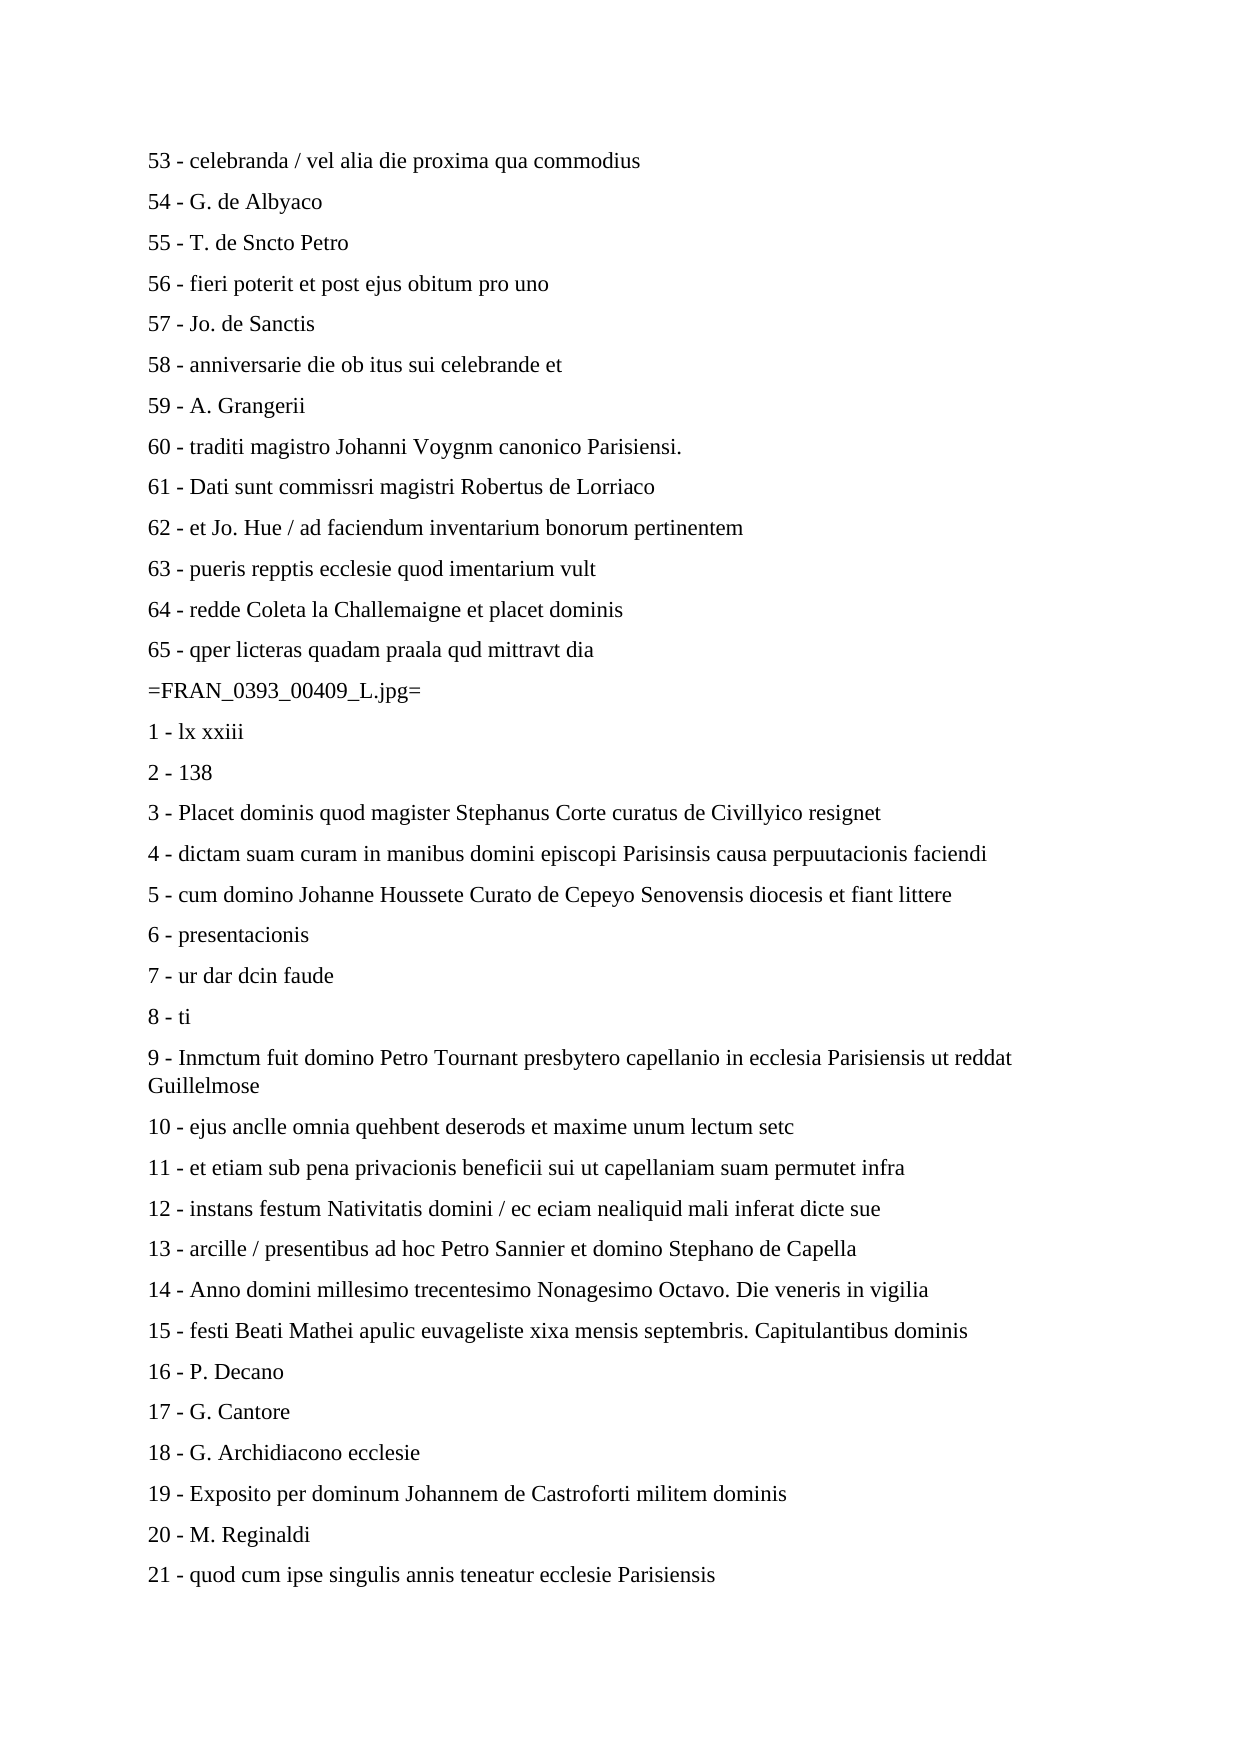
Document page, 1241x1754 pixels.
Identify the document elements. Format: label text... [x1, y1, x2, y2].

text 14 - Anno domini millesimo trecentesimo Nonagesimo Octavo. Die veneris in vigilia [148, 1276, 1093, 1303]
text 7 - ur dar dcin faude [148, 962, 1093, 988]
text 5 - cum domino Johanne Houssete Curato de Cepeyo Senovensis diocesis et fiant littere [148, 881, 1093, 907]
text 15 - festi Beati Mathei apulic euvageliste xixa mensis septembris. Capitulantibus dominis [148, 1317, 1093, 1343]
text 16 - P. Decano [148, 1358, 1093, 1384]
text 12 - instans festum Nativitatis domini / ec eciam nealiquid mali inferat dicte sue [148, 1195, 1093, 1221]
text 11 - et etiam sub pena privacionis beneficii sui ut capellaniam suam permutet infra [148, 1154, 1093, 1180]
text 2 - 138 [148, 758, 1093, 785]
text 56 - fieri poterit et post ejus obitum pro uno [148, 270, 1093, 296]
text 13 - arcille / presentibus ad hoc Petro Sannier et domino Stephano de Capella [148, 1236, 1093, 1262]
text 18 - G. Archidiacono ecclesie [148, 1439, 1093, 1466]
text 3 - Placet dominis quod magister Stephanus Corte curatus de Civillyico resignet [148, 799, 1093, 826]
text 65 - qper licteras quadam praala qud mittravt dia [148, 636, 1093, 663]
text 55 - T. de Sncto Petro [148, 229, 1093, 255]
text 64 - redde Coleta la Challemaigne et placet dominis [148, 596, 1093, 622]
text 9 - Inmctum fuit domino Petro Tournant presbytero capellanio in ecclesia Parisiensis ut reddat Guillelmose [148, 1044, 1093, 1099]
text 8 - ti [148, 1003, 1093, 1029]
text 17 - G. Cantore [148, 1398, 1093, 1425]
text 61 - Dati sunt commissri magistri Robertus de Lorriaco [148, 473, 1093, 500]
text 62 - et Jo. Hue / ad faciendum inventarium bonorum pertinentem [148, 514, 1093, 541]
text 57 - Jo. de Sanctis [148, 311, 1093, 337]
text 1 - lx xxiii [148, 718, 1093, 744]
text 21 - quod cum ipse singulis annis teneatur ecclesie Parisiensis [148, 1561, 1093, 1588]
text 63 - pueris repptis ecclesie quod imentarium vult [148, 555, 1093, 581]
text 20 - M. Reginaldi [148, 1521, 1093, 1547]
text 54 - G. de Albyaco [148, 188, 1093, 215]
text 19 - Exposito per dominum Johannem de Castroforti militem dominis [148, 1480, 1093, 1506]
text 4 - dictam suam curam in manibus domini episcopi Parisinsis causa perpuutacionis faciendi [148, 840, 1093, 866]
text 53 - celebranda / vel alia die proxima qua commodius [148, 148, 1093, 174]
text 10 - ejus anclle omnia quehbent deserods et maxime unum lectum setc [148, 1113, 1093, 1140]
text =FRAN_0393_00409_L.jpg= [148, 677, 1093, 703]
text 58 - anniversarie die ob itus sui celebrande et [148, 351, 1093, 378]
text 6 - presentacionis [148, 921, 1093, 948]
text 60 - traditi magistro Johanni Voygnm canonico Parisiensi. [148, 433, 1093, 459]
text 59 - A. Grangerii [148, 392, 1093, 418]
